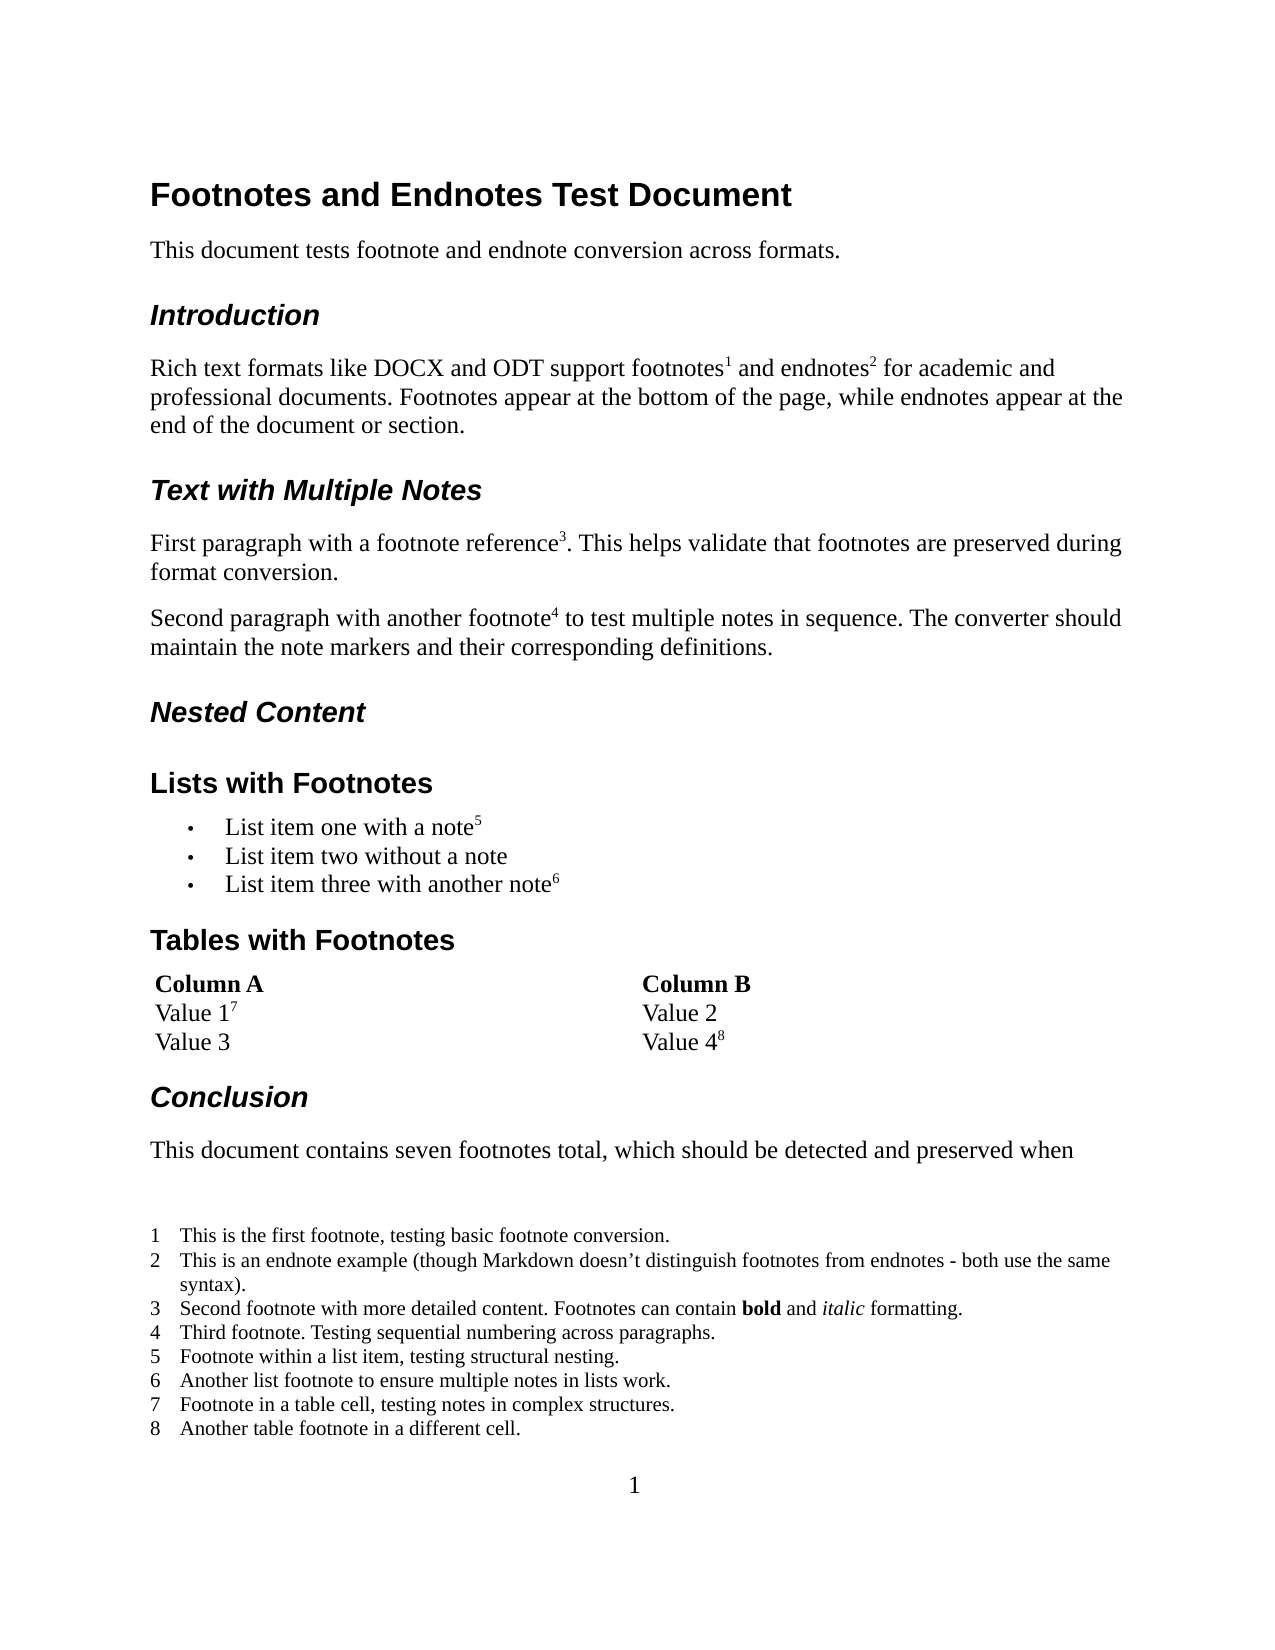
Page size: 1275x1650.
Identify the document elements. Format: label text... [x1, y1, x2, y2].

list Footnote within a list item, testing structural nesting. [150, 1344, 1125, 1368]
list List item one with a note [187, 812, 1125, 841]
subtitle Text with Multiple Notes [150, 473, 1125, 507]
text This is the first footnote, testing basic footnote conversion. [150, 1223, 1125, 1247]
subtitle Tables with Footnotes [150, 923, 1125, 957]
text Second footnote with more detailed content. Footnotes can contain bold and italic formatting. [150, 1296, 1125, 1320]
text This is an endnote example (though Markdown doesn’t distinguish footnotes from endnotes - both use the same syntax). [150, 1247, 1125, 1296]
text This document tests footnote and endnote conversion across formats. [150, 235, 1125, 264]
text Second paragraph with another footnote to test multiple notes in sequence. The converter should maintain the note markers and their corresponding definitions. [150, 603, 1125, 661]
text Third footnote. Testing sequential numbering across paragraphs. [150, 1320, 1125, 1344]
table_header Column A [150, 969, 637, 998]
subtitle Footnotes and Endnotes Test Document [150, 175, 1125, 214]
table_header Column B [638, 969, 1125, 998]
table_cell Value 3 [150, 1027, 637, 1056]
subtitle Lists with Footnotes [150, 766, 1125, 799]
table_cell Value 2 [638, 998, 1125, 1027]
subtitle Conclusion [150, 1081, 1125, 1114]
table_cell Value 4 [638, 1027, 1125, 1056]
subtitle Nested Content [150, 695, 1125, 728]
list Another list footnote to ensure multiple notes in lists work. [150, 1368, 1125, 1392]
table_cell Value 1 [150, 998, 637, 1027]
text Rich text formats like DOCX and ODT support footnotes and endnotes for academic and professional documents. Footnotes appear at the bottom of the page, while endnotes appear at the end of the document or section. [150, 353, 1125, 439]
subtitle Introduction [150, 298, 1125, 331]
text First paragraph with a footnote reference. This helps validate that footnotes are preserved during format conversion. [150, 528, 1125, 586]
list List item three with another note [187, 869, 1125, 898]
text This document contains seven footnotes total, which should be detected and preserved when [150, 1136, 1125, 1164]
list List item two without a note [187, 841, 1125, 869]
